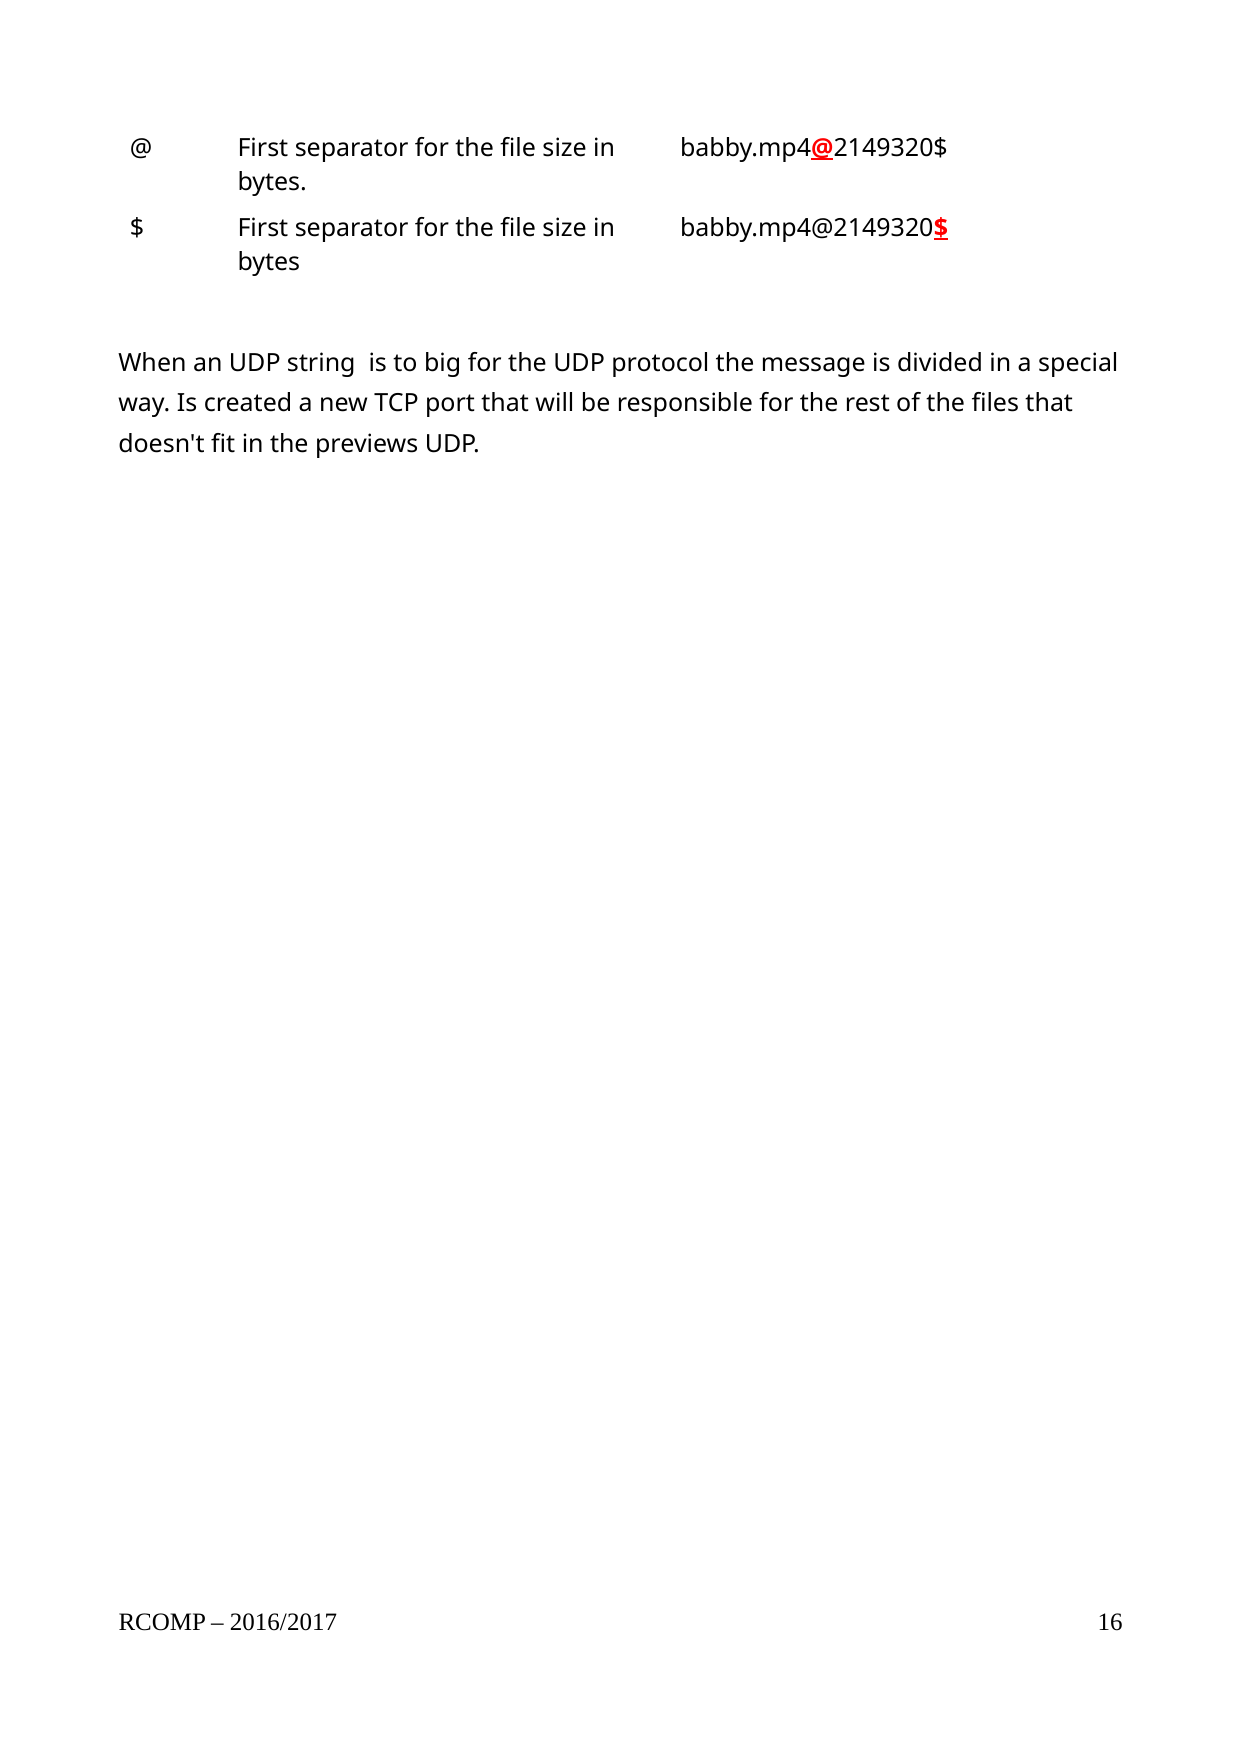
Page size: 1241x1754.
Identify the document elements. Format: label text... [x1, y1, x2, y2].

table_cell First separator for the file size in bytes [232, 204, 674, 283]
table_cell babby.mp4@2149320$ [674, 124, 1116, 203]
text When an UDP string is to big for the UDP protocol the message is divided in a special way. Is created a new TCP port that will be responsible for the rest of the files that doesn't fit in the previews UDP. [118, 344, 1122, 460]
table_cell $ [124, 204, 232, 283]
table_cell First separator for the file size in bytes. [232, 124, 674, 203]
table_cell babby.mp4@2149320$ [674, 204, 1116, 283]
table_cell @ [124, 124, 232, 203]
table_cell [118, 118, 1122, 289]
